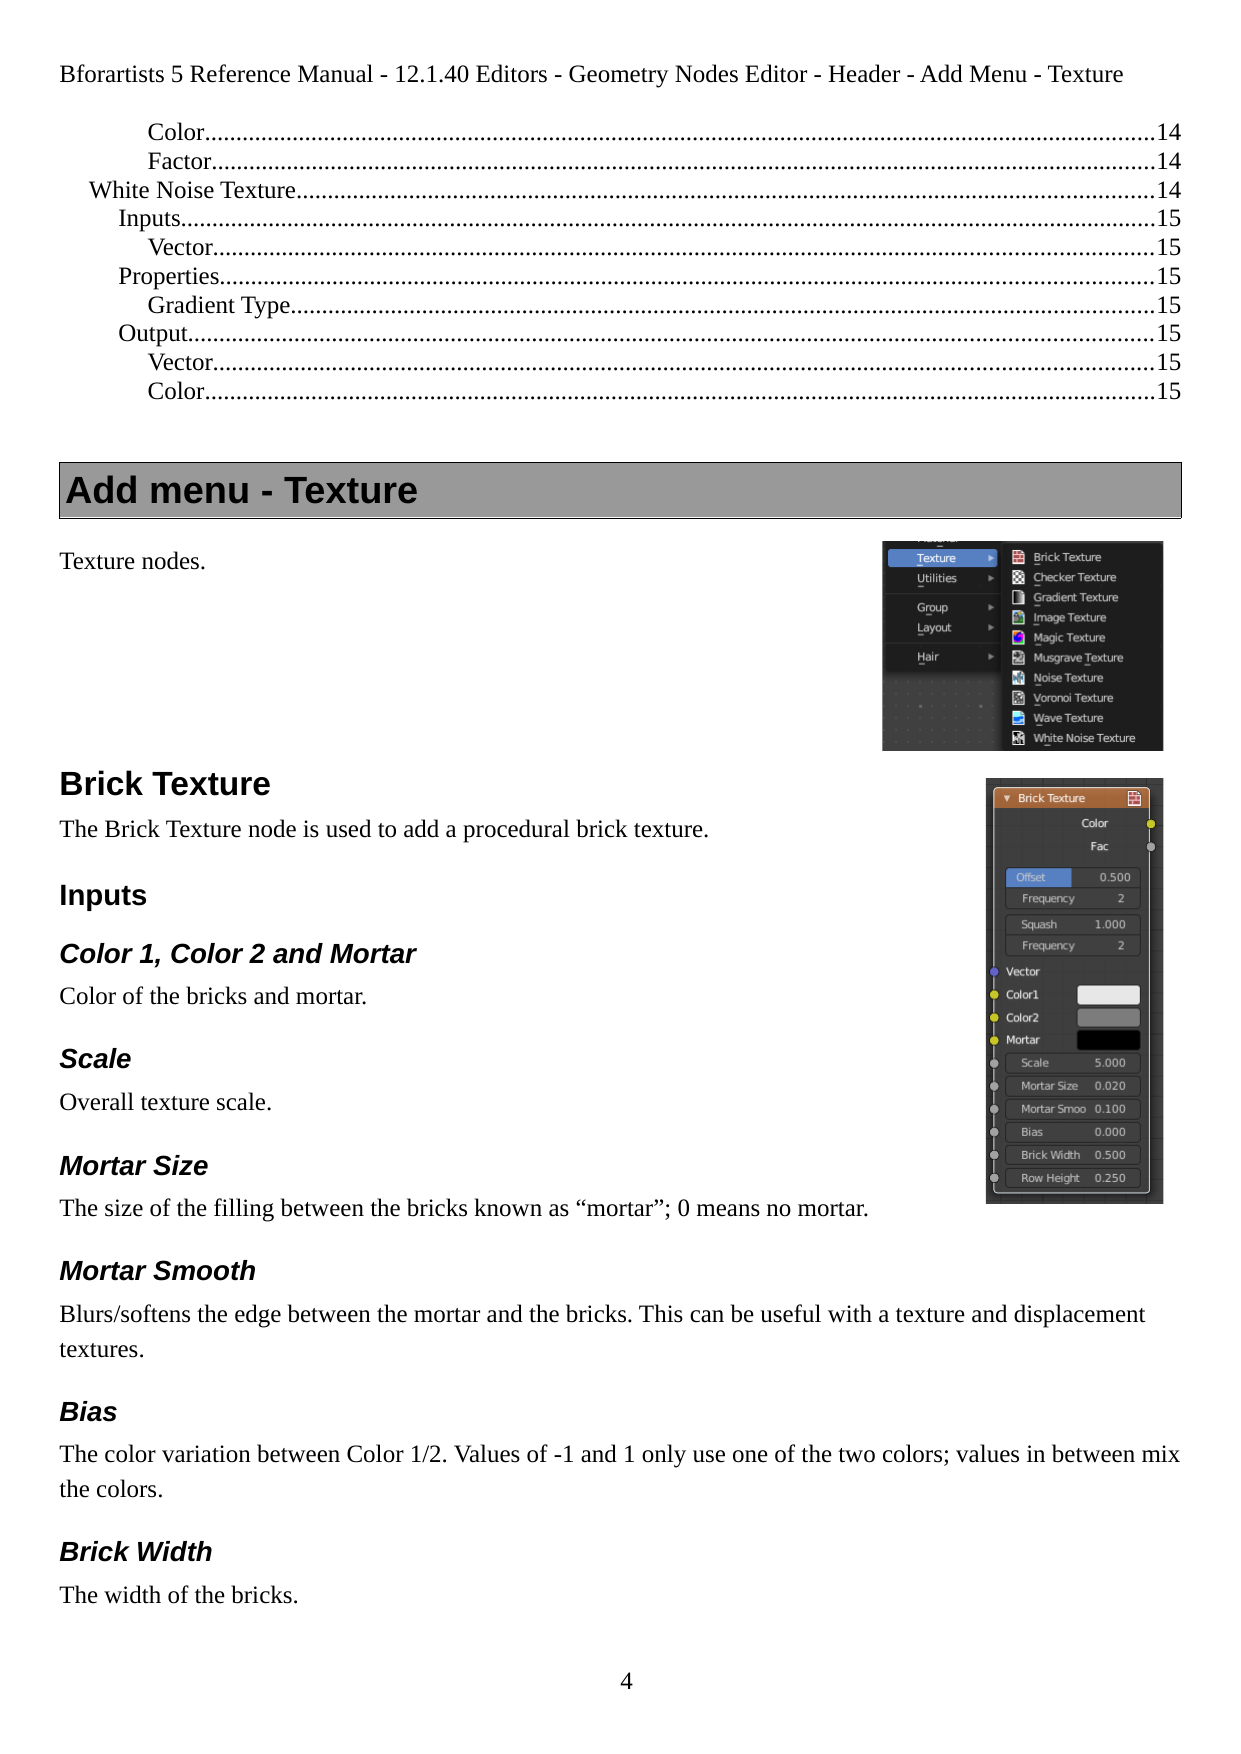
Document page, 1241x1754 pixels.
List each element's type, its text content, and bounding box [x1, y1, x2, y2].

subtitle Bias [59, 1395, 1181, 1427]
subtitle [1164, 1149, 1181, 1181]
text Color 15 [147, 376, 1181, 405]
subtitle Brick Texture [59, 763, 1181, 802]
text White Noise Texture 14 [88, 175, 1181, 203]
text Output 15 [118, 318, 1181, 347]
text Color 14 [147, 117, 1181, 146]
subtitle [1164, 878, 1181, 912]
text The color variation between Color 1/2. Values of -1 and 1 only use one of the two colors; values in between mix the colors. [59, 1439, 1181, 1503]
subtitle Scale [59, 1043, 985, 1075]
subtitle Brick Width [59, 1536, 1181, 1567]
subtitle Mortar Smooth [59, 1255, 1181, 1287]
subtitle Inputs [59, 878, 985, 912]
text Vector 15 [147, 232, 1181, 261]
picture [882, 541, 1164, 751]
text [1164, 1087, 1181, 1116]
text Properties 15 [118, 261, 1181, 290]
text Factor 14 [147, 146, 1181, 175]
text [1164, 546, 1181, 575]
picture [985, 778, 1164, 1204]
text Overall texture scale. [59, 1087, 985, 1116]
subtitle Mortar Size [59, 1149, 985, 1181]
text The Brick Texture node is used to add a procedural brick texture. [59, 814, 985, 843]
subtitle [1164, 937, 1181, 969]
text Texture nodes. [59, 546, 882, 575]
subtitle [1164, 1043, 1181, 1075]
subtitle Color 1, Color 2 and Mortar [59, 937, 985, 969]
text Inputs 15 [118, 203, 1181, 232]
table_header Add menu - Texture [60, 463, 1181, 517]
text Gradient Type 15 [147, 290, 1181, 318]
text The width of the bricks. [59, 1580, 1181, 1609]
text Vector 15 [147, 347, 1181, 376]
text Blurs/softens the edge between the mortar and the bricks. This can be useful with a texture and displacement textures. [59, 1299, 1181, 1362]
text Color of the bricks and mortar. [59, 981, 985, 1010]
text The size of the filling between the bricks known as “mortar”; 0 means no mortar. [59, 1193, 1181, 1222]
